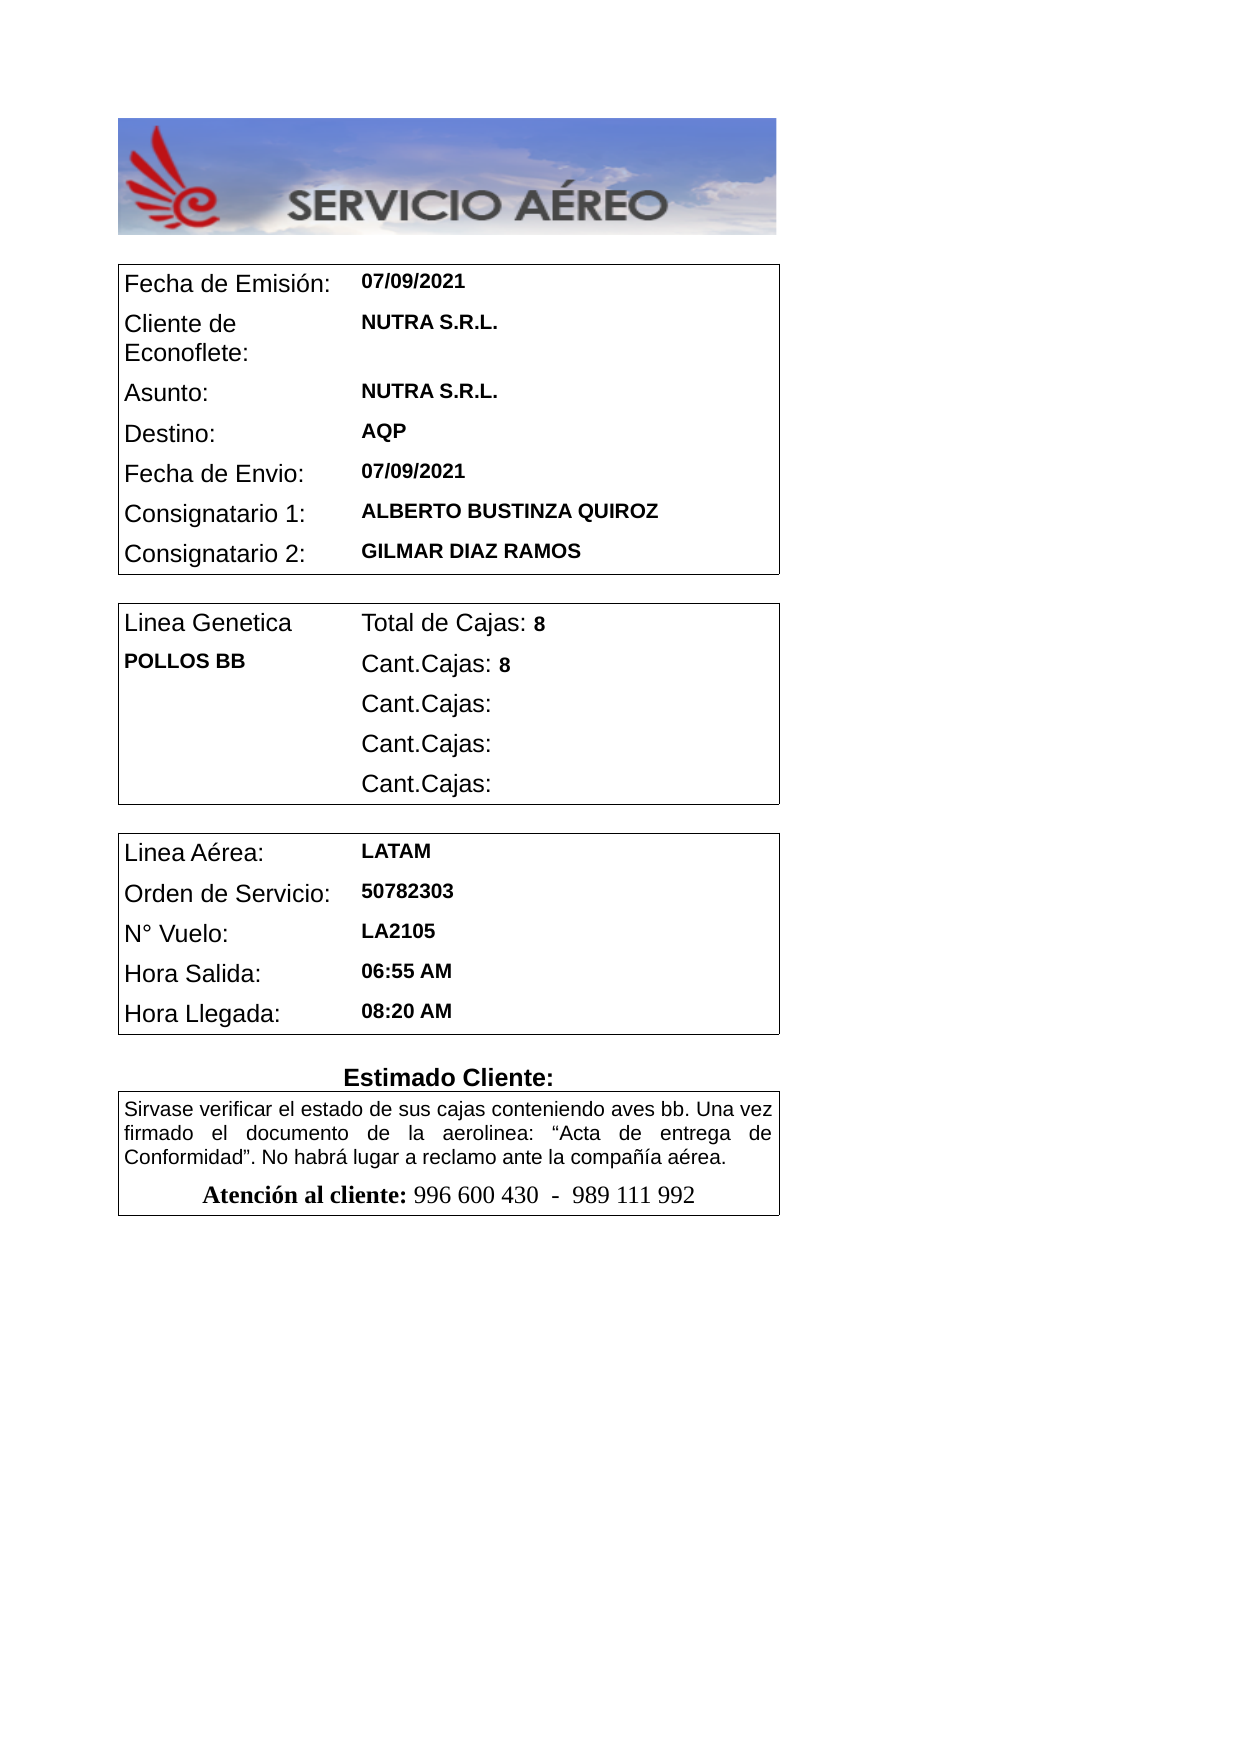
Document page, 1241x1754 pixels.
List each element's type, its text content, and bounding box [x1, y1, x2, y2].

table_cell Cant.Cajas: [356, 683, 779, 723]
table_cell [119, 764, 356, 804]
table_cell LA2105 [356, 913, 779, 953]
table_cell Estimado Cliente: [118, 1035, 779, 1091]
table_cell Cant.Cajas: 8 [356, 643, 779, 683]
table_cell POLLOS BB [119, 643, 356, 683]
table_cell Linea Aérea: [119, 834, 356, 873]
table_cell 07/09/2021 [356, 453, 779, 493]
table_cell 08:20 AM [356, 994, 779, 1034]
table_cell Orden de Servicio: [119, 873, 356, 913]
table_cell N° Vuelo: [119, 913, 356, 953]
table_cell ALBERTO BUSTINZA QUIROZ [356, 493, 779, 533]
table_cell [356, 805, 779, 833]
table_cell Cant.Cajas: [356, 723, 779, 763]
table_cell Hora Llegada: [119, 994, 356, 1034]
table_cell Total de Cajas: 8 [356, 604, 779, 643]
table_cell Destino: [119, 413, 356, 453]
table_cell NUTRA S.R.L. [356, 304, 779, 373]
table_cell Linea Genetica [119, 604, 356, 643]
table_cell NUTRA S.R.L. [356, 373, 779, 413]
table_cell LATAM [356, 834, 779, 873]
picture [118, 118, 777, 235]
table_cell [119, 723, 356, 763]
table_cell [356, 575, 779, 603]
table_cell [119, 683, 356, 723]
table_cell AQP [356, 413, 779, 453]
table_cell [118, 805, 356, 833]
table_cell Fecha de Envio: [119, 453, 356, 493]
table_cell Asunto: [119, 373, 356, 413]
table_cell Cant.Cajas: [356, 764, 779, 804]
table_header 07/09/2021 [356, 265, 779, 304]
table_header Fecha de Emisión: [119, 265, 356, 304]
table_cell Cliente de Econoflete: [119, 304, 356, 373]
table_cell Hora Salida: [119, 953, 356, 993]
table_cell 50782303 [356, 873, 779, 913]
table_cell [118, 575, 356, 603]
table_cell GILMAR DIAZ RAMOS [356, 534, 779, 574]
table_cell Atención al cliente: 996 600 430 - 989 111 992 [119, 1175, 779, 1215]
table_cell Sirvase verificar el estado de sus cajas conteniendo aves bb. Una vez firmado el documento de la aerolinea: “Acta de entrega de Conformidad”. No habrá lugar a reclamo ante la compañía aérea. [119, 1092, 779, 1175]
table_cell Consignatario 1: [119, 493, 356, 533]
table_cell Consignatario 2: [119, 534, 356, 574]
table_cell 06:55 AM [356, 953, 779, 993]
